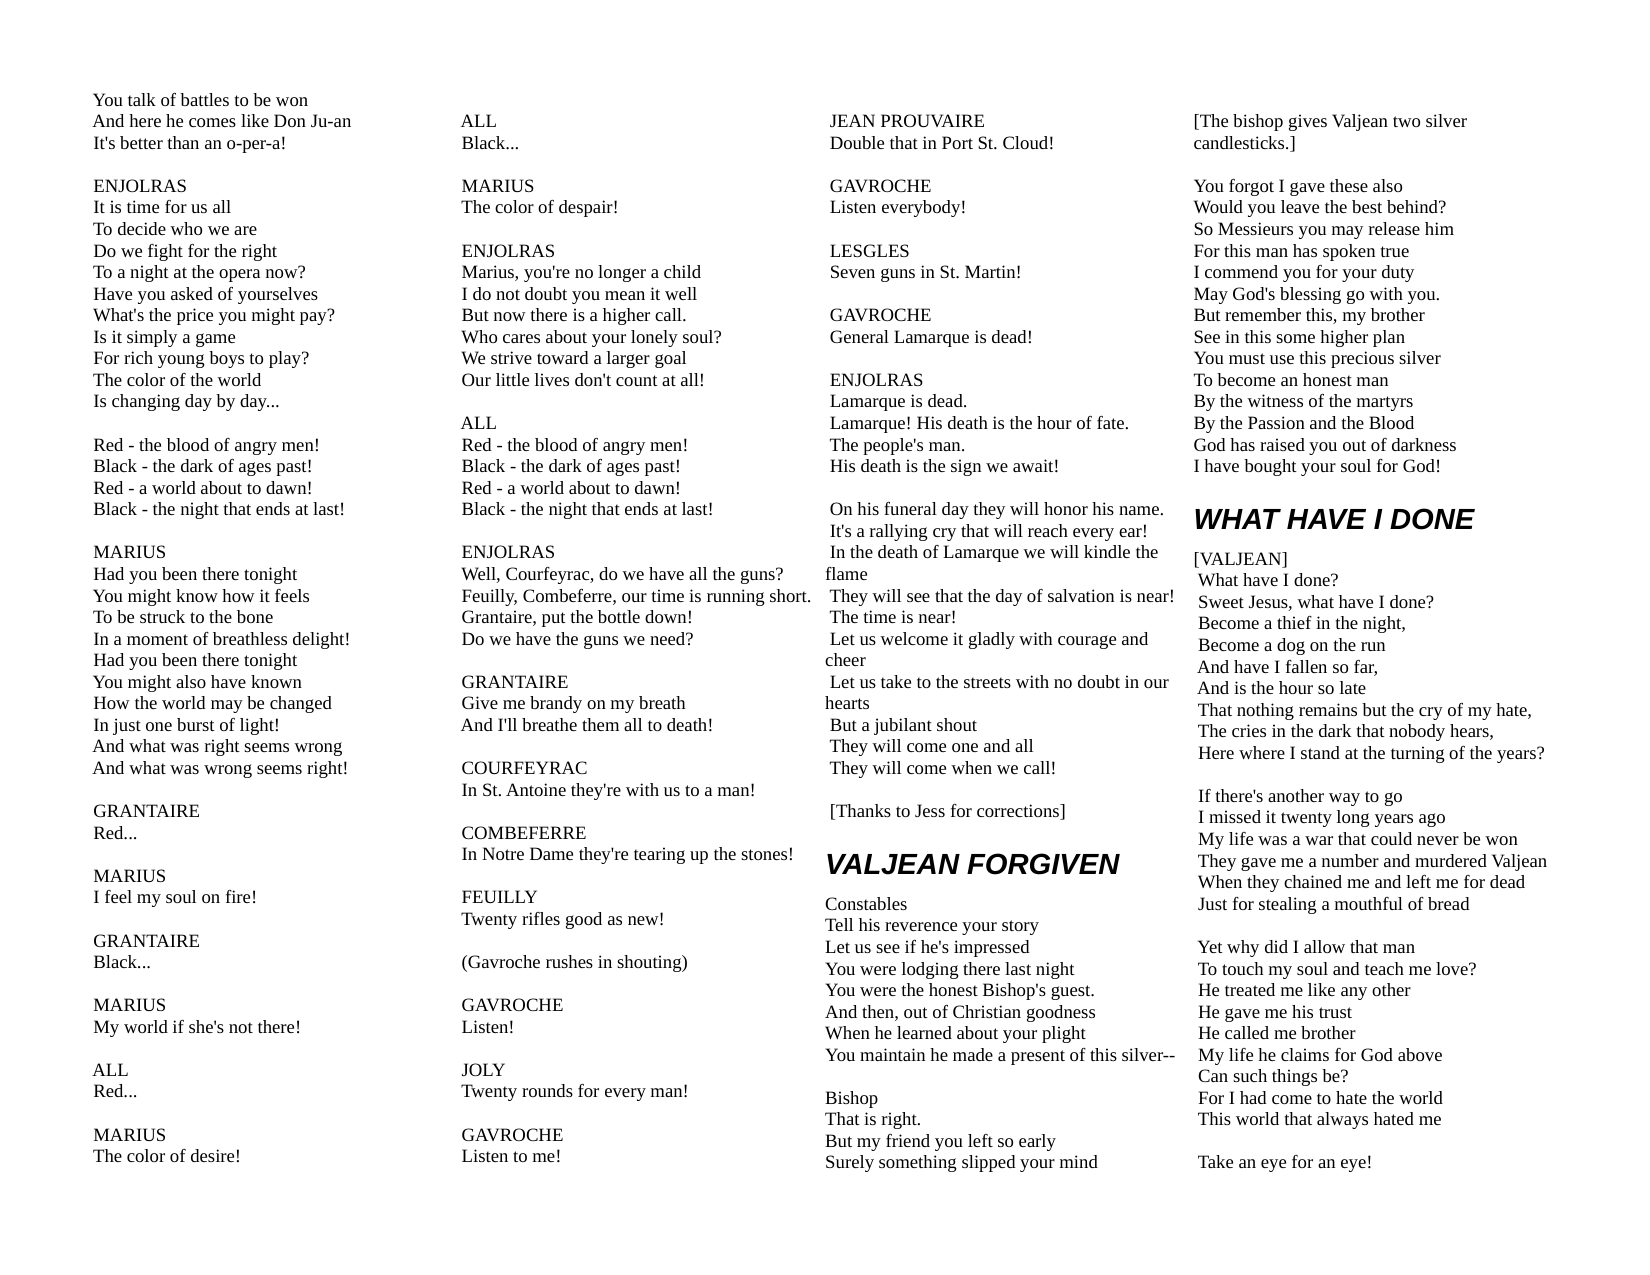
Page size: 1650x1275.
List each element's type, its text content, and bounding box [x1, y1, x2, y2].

text Black... [457, 132, 825, 153]
text Had you been there tonight [88, 649, 457, 671]
text Take an eye for an eye! [1193, 1151, 1561, 1173]
text [Thanks to Jess for corrections] [825, 800, 1193, 822]
text Lamarque is dead. [825, 390, 1193, 412]
text Sweet Jesus, what have I done? [1193, 591, 1561, 612]
text Is changing day by day... [88, 390, 457, 412]
text It is time for us all [88, 196, 457, 218]
text Let us take to the streets with no doubt in our hearts [825, 671, 1193, 714]
text Marius, you're no longer a child [457, 261, 825, 283]
text And what was wrong seems right! [88, 757, 457, 778]
text JEAN PROUVAIRE [825, 110, 1193, 132]
text For rich young boys to play? [88, 347, 457, 369]
text Yet why did I allow that man [1193, 936, 1561, 957]
text His death is the sign we await! [825, 455, 1193, 477]
text Red - a world about to dawn! [457, 477, 825, 498]
text Bishop [825, 1087, 1193, 1108]
text You talk of battles to be won [88, 88, 457, 110]
text [The bishop gives Valjean two silver candlesticks.] [1193, 110, 1561, 153]
text He called me brother [1193, 1022, 1561, 1044]
text But remember this, my brother [1193, 304, 1561, 326]
text My world if she's not there! [88, 1016, 457, 1037]
text They will come when we call! [825, 757, 1193, 778]
text Seven guns in St. Martin! [825, 261, 1193, 283]
text On his funeral day they will honor his name. [825, 498, 1193, 520]
text That is right. [825, 1108, 1193, 1130]
text [VALJEAN] [1193, 548, 1561, 569]
text Black - the night that ends at last! [88, 498, 457, 520]
text Who cares about your lonely soul? [457, 326, 825, 347]
text Listen to me! [457, 1145, 825, 1167]
text He treated me like any other [1193, 979, 1561, 1001]
text GRANTAIRE [88, 800, 457, 822]
text My life he claims for God above [1193, 1044, 1561, 1065]
text Our little lives don't count at all! [457, 369, 825, 390]
text It's better than an o-per-a! [88, 132, 457, 153]
text Here where I stand at the turning of the years? [1193, 742, 1561, 763]
text You were lodging there last night [825, 957, 1193, 979]
text By the Passion and the Blood [1193, 412, 1561, 433]
text Black - the night that ends at last! [457, 498, 825, 520]
text And is the hour so late [1193, 677, 1561, 699]
text I commend you for your duty [1193, 261, 1561, 283]
text They will see that the day of salvation is near! [825, 584, 1193, 606]
text What have I done? [1193, 569, 1561, 591]
text COURFEYRAC [457, 757, 825, 778]
text Red - the blood of angry men! [88, 433, 457, 455]
text General Lamarque is dead! [825, 326, 1193, 347]
text Become a dog on the run [1193, 634, 1561, 656]
text ALL [457, 110, 825, 132]
text Twenty rifles good as new! [457, 908, 825, 929]
text MARIUS [88, 541, 457, 563]
text If there's another way to go [1193, 785, 1561, 806]
text Red... [88, 822, 457, 843]
text Listen! [457, 1016, 825, 1037]
text Is it simply a game [88, 326, 457, 347]
text I missed it twenty long years ago [1193, 806, 1561, 828]
text I have bought your soul for God! [1193, 455, 1561, 477]
text Grantaire, put the bottle down! [457, 606, 825, 628]
text GRANTAIRE [88, 929, 457, 951]
text Can such things be? [1193, 1065, 1561, 1087]
text MARIUS [457, 175, 825, 196]
text For this man has spoken true [1193, 239, 1561, 261]
text ENJOLRAS [457, 541, 825, 563]
text Let us welcome it gladly with courage and cheer [825, 628, 1193, 671]
text By the witness of the martyrs [1193, 390, 1561, 412]
text Tell his reverence your story [825, 914, 1193, 936]
text ENJOLRAS [88, 175, 457, 196]
text You might also have known [88, 671, 457, 692]
text MARIUS [88, 865, 457, 886]
text You forgot I gave these also [1193, 175, 1561, 196]
text What's the price you might pay? [88, 304, 457, 326]
text In St. Antoine they're with us to a man! [457, 778, 825, 800]
text It's a rallying cry that will reach every ear! [825, 520, 1193, 541]
text COMBEFERRE [457, 822, 825, 843]
text Red - a world about to dawn! [88, 477, 457, 498]
text And then, out of Christian goodness [825, 1001, 1193, 1022]
text You maintain he made a present of this silver-- [825, 1044, 1193, 1065]
text But a jubilant shout [825, 714, 1193, 735]
text In the death of Lamarque we will kindle the flame [825, 541, 1193, 584]
text You were the honest Bishop's guest. [825, 979, 1193, 1001]
text Red - the blood of angry men! [457, 433, 825, 455]
text Black - the dark of ages past! [457, 455, 825, 477]
text Let us see if he's impressed [825, 936, 1193, 957]
text Listen everybody! [825, 196, 1193, 218]
text To be struck to the bone [88, 606, 457, 628]
text See in this some higher plan [1193, 326, 1561, 347]
text He gave me his trust [1193, 1001, 1561, 1022]
text Well, Courfeyrac, do we have all the guns? [457, 563, 825, 584]
text And here he comes like Don Ju-an [88, 110, 457, 132]
text FEUILLY [457, 886, 825, 908]
text Surely something slipped your mind [825, 1151, 1193, 1173]
text Had you been there tonight [88, 563, 457, 584]
text My life was a war that could never be won [1193, 828, 1561, 849]
text In a moment of breathless delight! [88, 628, 457, 649]
text They gave me a number and murdered Valjean [1193, 849, 1561, 871]
text But now there is a higher call. [457, 304, 825, 326]
text And I'll breathe them all to death! [457, 714, 825, 735]
text Give me brandy on my breath [457, 692, 825, 714]
text MARIUS [88, 1123, 457, 1145]
text GAVROCHE [457, 994, 825, 1016]
text Twenty rounds for every man! [457, 1080, 825, 1102]
text To a night at the opera now? [88, 261, 457, 283]
text This world that always hated me [1193, 1108, 1561, 1130]
text In Notre Dame they're tearing up the stones! [457, 843, 825, 865]
text May God's blessing go with you. [1193, 283, 1561, 304]
text The cries in the dark that nobody hears, [1193, 720, 1561, 742]
text In just one burst of light! [88, 714, 457, 735]
text LESGLES [825, 239, 1193, 261]
text Do we have the guns we need? [457, 628, 825, 649]
text When they chained me and left me for dead [1193, 871, 1561, 893]
text Become a thief in the night, [1193, 612, 1561, 634]
subtitle WHAT HAVE I DONE [1193, 502, 1561, 535]
text You might know how it feels [88, 584, 457, 606]
text Feuilly, Combeferre, our time is running short. [457, 584, 825, 606]
text GAVROCHE [457, 1123, 825, 1145]
text I do not doubt you mean it well [457, 283, 825, 304]
text MARIUS [88, 994, 457, 1016]
text Would you leave the best behind? [1193, 196, 1561, 218]
text For I had come to hate the world [1193, 1087, 1561, 1108]
text God has raised you out of darkness [1193, 433, 1561, 455]
text They will come one and all [825, 735, 1193, 757]
text Red... [88, 1080, 457, 1102]
text (Gavroche rushes in shouting) [457, 951, 825, 973]
text To become an honest man [1193, 369, 1561, 390]
text ENJOLRAS [457, 239, 825, 261]
text So Messieurs you may release him [1193, 218, 1561, 239]
text We strive toward a larger goal [457, 347, 825, 369]
text Double that in Port St. Cloud! [825, 132, 1193, 153]
text ALL [88, 1059, 457, 1080]
text When he learned about your plight [825, 1022, 1193, 1044]
text You must use this precious silver [1193, 347, 1561, 369]
text And what was right seems wrong [88, 735, 457, 757]
text Just for stealing a mouthful of bread [1193, 893, 1561, 914]
text I feel my soul on fire! [88, 886, 457, 908]
text And have I fallen so far, [1193, 656, 1561, 677]
text That nothing remains but the cry of my hate, [1193, 699, 1561, 720]
text ENJOLRAS [825, 369, 1193, 390]
text ALL [457, 412, 825, 433]
text To touch my soul and teach me love? [1193, 957, 1561, 979]
text How the world may be changed [88, 692, 457, 714]
text Have you asked of yourselves [88, 283, 457, 304]
text The color of despair! [457, 196, 825, 218]
text GAVROCHE [825, 304, 1193, 326]
text Lamarque! His death is the hour of fate. [825, 412, 1193, 433]
text The people's man. [825, 433, 1193, 455]
text JOLY [457, 1059, 825, 1080]
text Black... [88, 951, 457, 973]
text Black - the dark of ages past! [88, 455, 457, 477]
text The color of the world [88, 369, 457, 390]
text Constables [825, 893, 1193, 914]
text The time is near! [825, 606, 1193, 628]
text GRANTAIRE [457, 671, 825, 692]
text To decide who we are [88, 218, 457, 239]
subtitle VALJEAN FORGIVEN [825, 847, 1193, 880]
text Do we fight for the right [88, 239, 457, 261]
text GAVROCHE [825, 175, 1193, 196]
text But my friend you left so early [825, 1130, 1193, 1151]
text The color of desire! [88, 1145, 457, 1167]
